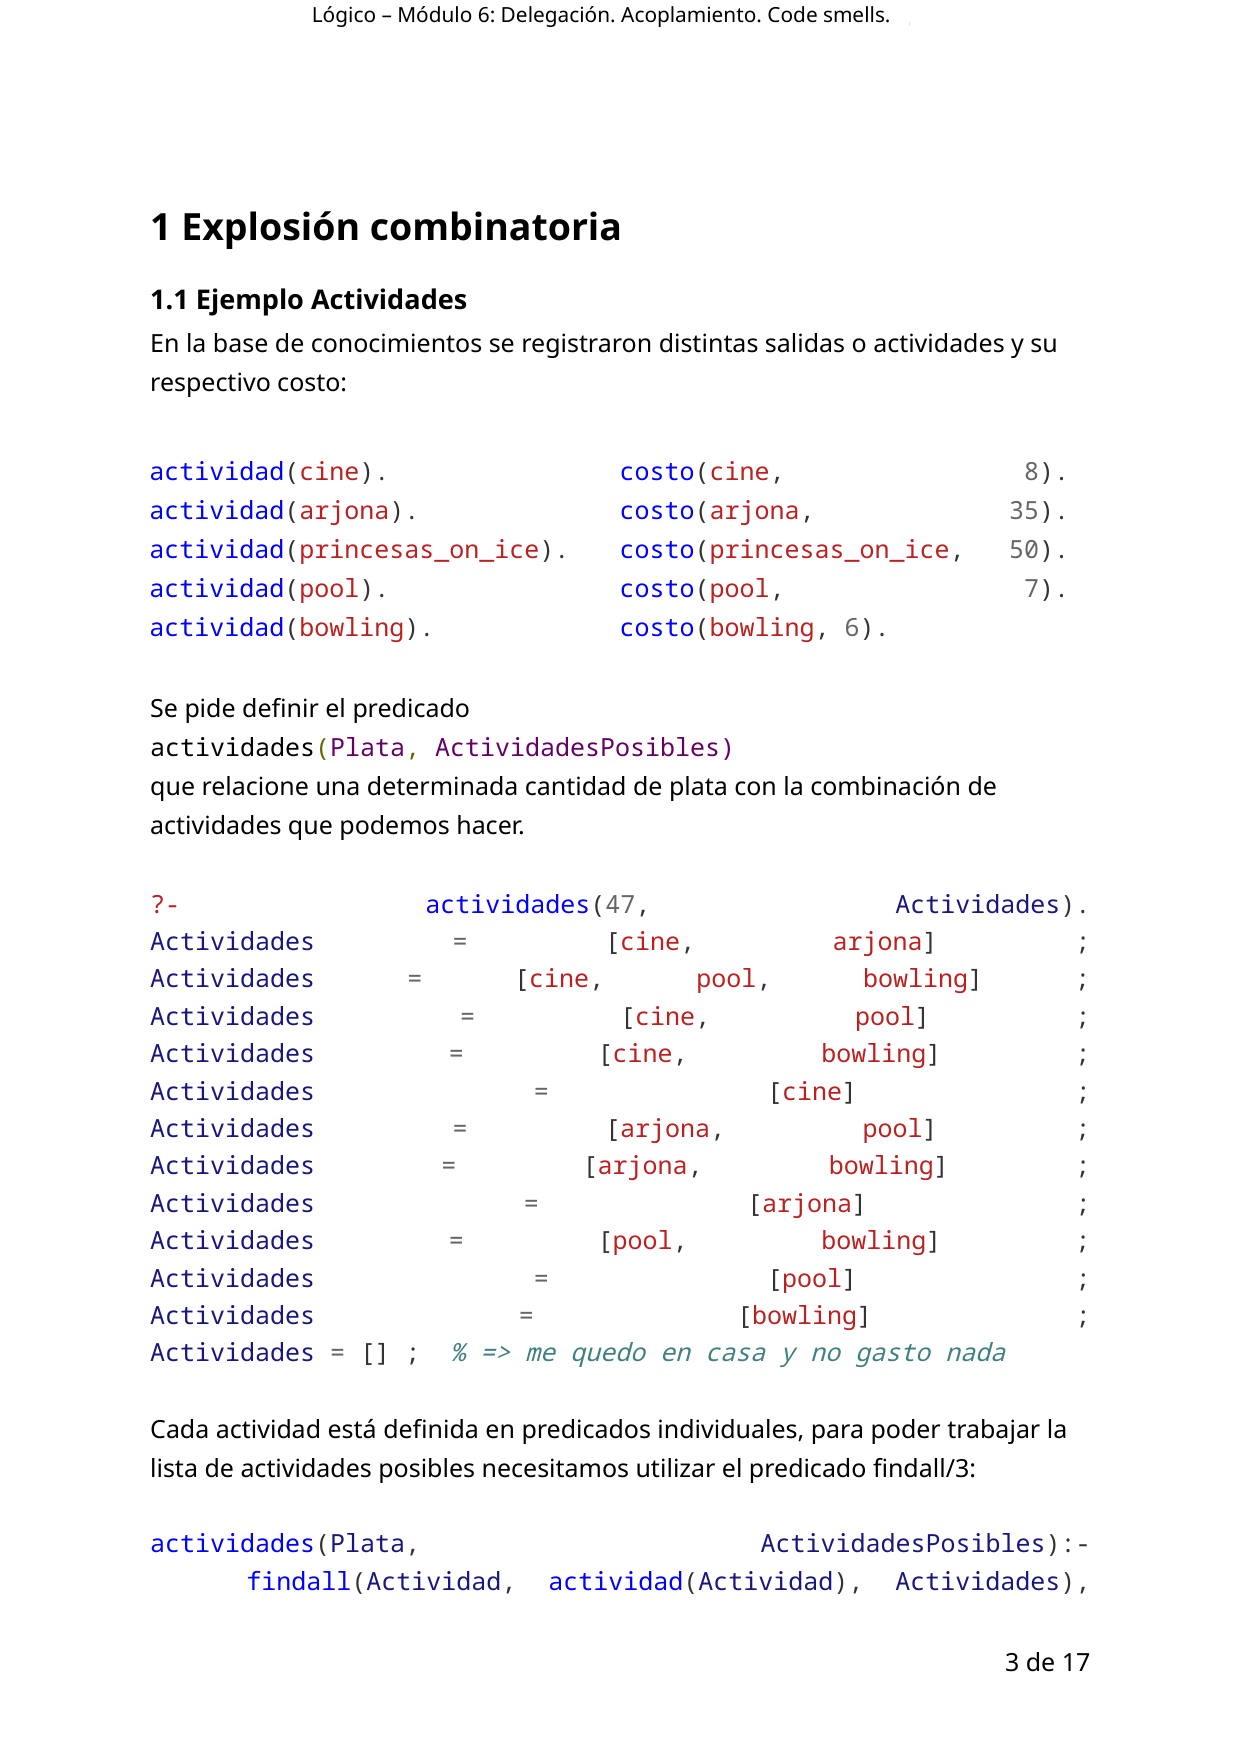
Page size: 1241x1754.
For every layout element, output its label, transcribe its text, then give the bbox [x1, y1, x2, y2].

text actividades(Plata, ActividadesPosibles):- findall(Actividad, actividad(Actividad), Actividades), [150, 1526, 1090, 1597]
text ?- actividades(47, Actividades). Actividades = [cine, arjona] ; Actividades = [cine, pool, bowling] ; Actividades = [cine, pool] ; Actividades = [cine, bowling] ; Actividades = [cine] ; Actividades = [arjona, pool] ; Actividades = [arjona, bowling] ; Actividades = [arjona] ; Actividades = [pool, bowling] ; Actividades = [pool] ; Actividades = [bowling] ; Actividades = [] ; % => me quedo en casa y no gasto nada [150, 886, 1090, 1369]
table_header actividad(cine). actividad(arjona). actividad(princesas_on_ice). actividad(pool). actividad(bowling). [139, 443, 609, 654]
text En la base de conocimientos se registraron distintas salidas o actividades y su respectivo costo: [150, 325, 1090, 399]
text que relacione una determinada cantidad de plata con la combinación de actividades que podemos hacer. [150, 769, 1090, 842]
text Se pide definir el predicado [150, 690, 1090, 724]
table_header costo(cine, 8). costo(arjona, 35). costo(princesas_on_ice, 50). costo(pool, 7). costo(bowling, 6). [609, 443, 1079, 654]
text actividades(Plata, ActividadesPosibles) [150, 729, 1090, 764]
subtitle 1 Explosión combinatoria [150, 200, 1090, 251]
subtitle 1.1 Ejemplo Actividades [150, 280, 1090, 317]
text Cada actividad está definida en predicados individuales, para poder trabajar la lista de actividades posibles necesitamos utilizar el predicado findall/3: [150, 1412, 1090, 1485]
